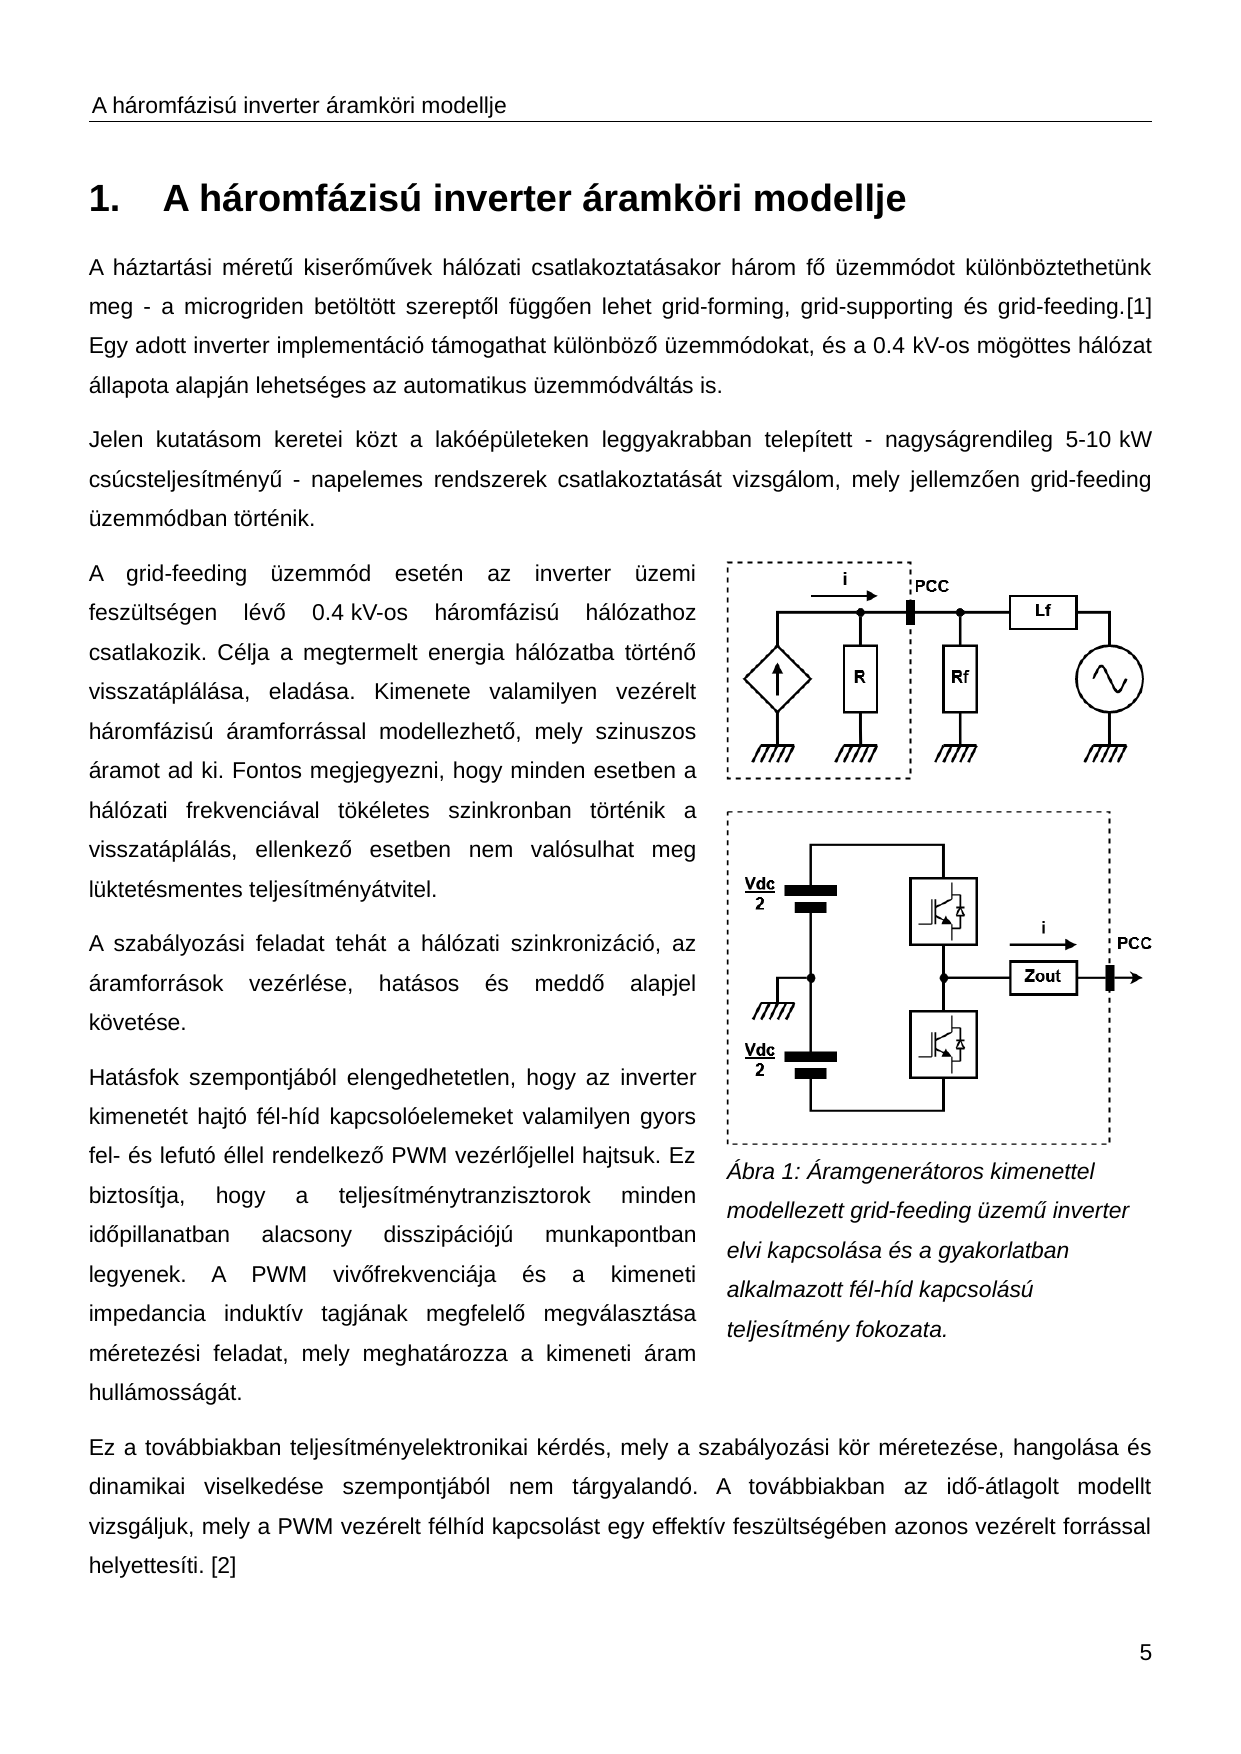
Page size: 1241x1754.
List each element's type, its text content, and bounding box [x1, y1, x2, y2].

text A szabályozási feladat tehát a hálózati szinkronizáció, az áramforrások vezérlése, hatásos és meddő alapjel követése. [88, 930, 726, 1035]
text A háztartási méretű kiserőművek hálózati csatlakoztatásakor három fő üzemmódot különböztethetünk meg - a microgriden betöltött szereptől függően lehet grid-forming, grid-supporting és grid-feeding.[1] Egy adott inverter implementáció támogathat különböző üzemmódokat, és a 0.4 kV-os mögöttes hálózat állapota alapján lehetséges az automatikus üzemmódváltás is. [88, 253, 1152, 398]
text Ábra 1: Áramgenerátoros kimenettel modellezett grid-feeding üzemű inverter elvi kapcsolása és a gyakorlatban alkalmazott fél-híd kapcsolású teljesítmény fokozata. [727, 1145, 1152, 1342]
picture [726, 561, 1152, 1145]
text Ez a továbbiakban teljesítményelektronikai kérdés, mely a szabályozási kör méretezése, hangolása és dinamikai viselkedése szempontjából nem tárgyalandó. A továbbiakban az idő-átlagolt modellt vizsgáljuk, mely a PWM vezérelt félhíd kapcsolást egy effektív feszültségében azonos vezérelt forrással helyettesíti. [2] [88, 1434, 1152, 1579]
text A grid-feeding üzemmód esetén az inverter üzemi feszültségen lévő 0.4 kV-os háromfázisú hálózathoz csatlakozik. Célja a megtermelt energia hálózatba történő visszatáplálása, eladása. Kimenete valamilyen vezérelt háromfázisú áramforrással modellezhető, mely szinuszos áramot ad ki. Fontos megjegyezni, hogy minden ese tben a hálózati frekvenciával tökéletes szinkronban történik a visszatáplálás, ellenkező esetben nem valósulhat meg lüktetésmentes teljesítményátvitel. [88, 549, 1152, 902]
text Hatásfok szempontjából elengedhetetlen, hogy az inverter kimenetét hajtó fél-híd kapcsolóelemeket valamilyen gyors fel- és lefutó éllel rendelkező PWM vezérlőjellel hajtsuk. Ez biztosítja, hogy a teljesítménytranzisztorok minden időpillanatban alacsony disszipációjú munkapontban legyenek. A PWM vivőfrekvenciája és a kimeneti impedancia induktív tagjának megfelelő megválasztása méretezési feladat, mely meghatározza a kimeneti áram hullámosságát. [88, 1063, 1152, 1406]
subtitle A háromfázisú inverter áramköri modellje [88, 176, 1152, 219]
text Jelen kutatásom keretei közt a lakóépületeken leggyakrabban telepített - nagyságrendileg 5-10 kW csúcsteljesítményű - napelemes rendszerek csatlakoztatását vizsgálom, mely jellemzően grid-feeding üzemmódban történik. [88, 426, 1152, 532]
